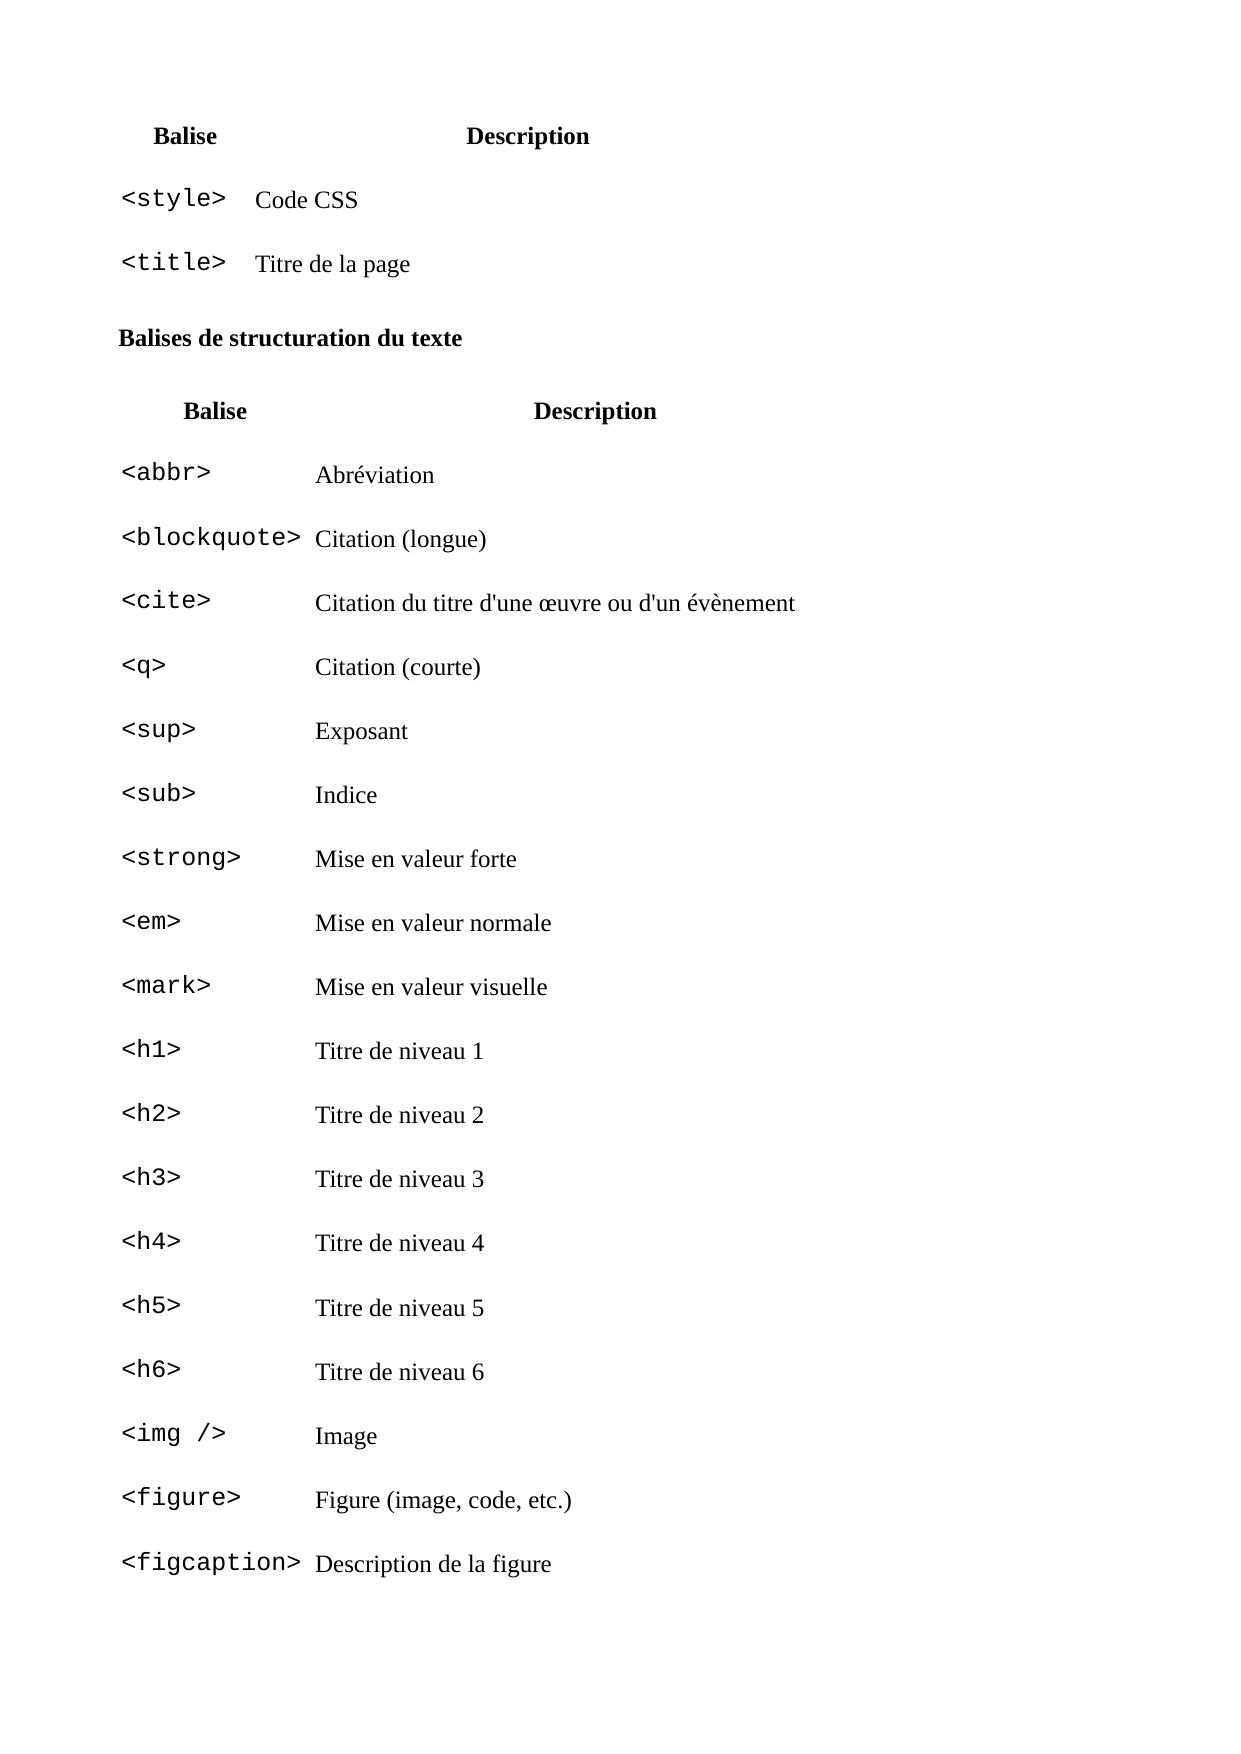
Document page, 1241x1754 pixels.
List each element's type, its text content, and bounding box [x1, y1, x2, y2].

table_cell Titre de niveau 3 [312, 1162, 879, 1226]
table_cell <sup> [118, 713, 312, 777]
table_cell Titre de niveau 2 [312, 1098, 879, 1162]
table_cell <em> [118, 905, 312, 969]
table_cell <h5> [118, 1290, 312, 1354]
table_cell <strong> [118, 841, 312, 905]
table_header Balise [118, 118, 252, 182]
table_cell <figure> [118, 1482, 312, 1546]
table_cell Titre de la page [252, 246, 804, 310]
table_header Description [252, 118, 804, 182]
table_cell Description de la figure [312, 1546, 879, 1610]
table_cell Mise en valeur normale [312, 905, 879, 969]
table_cell Mise en valeur forte [312, 841, 879, 905]
table_header Balise [118, 393, 312, 457]
table_cell Image [312, 1418, 879, 1482]
table_cell <h4> [118, 1226, 312, 1290]
table_cell Citation du titre d'une œuvre ou d'un évènement [312, 585, 879, 649]
table_cell <q> [118, 649, 312, 713]
table_cell Titre de niveau 4 [312, 1226, 879, 1290]
table_cell <h2> [118, 1098, 312, 1162]
table_cell <blockquote> [118, 521, 312, 585]
table_cell Abréviation [312, 457, 879, 521]
table_cell <h6> [118, 1354, 312, 1418]
table_cell <cite> [118, 585, 312, 649]
table_header Description [312, 393, 879, 457]
table_cell Titre de niveau 1 [312, 1034, 879, 1097]
table_cell <figcaption> [118, 1546, 312, 1610]
table_cell <title> [118, 246, 252, 310]
table_cell Code CSS [252, 182, 804, 246]
table_cell Citation (courte) [312, 649, 879, 713]
table_cell <sub> [118, 777, 312, 841]
table_cell Citation (longue) [312, 521, 879, 585]
table_cell Mise en valeur visuelle [312, 969, 879, 1033]
table_cell Indice [312, 777, 879, 841]
subtitle Balises de structuration du texte [118, 323, 1122, 352]
table_cell <h3> [118, 1162, 312, 1226]
table_cell <h1> [118, 1034, 312, 1097]
table_cell <abbr> [118, 457, 312, 521]
table_cell <style> [118, 182, 252, 246]
table_cell Titre de niveau 5 [312, 1290, 879, 1354]
table_cell Figure (image, code, etc.) [312, 1482, 879, 1546]
table_cell <img /> [118, 1418, 312, 1482]
table_cell Titre de niveau 6 [312, 1354, 879, 1418]
table_cell <mark> [118, 969, 312, 1033]
table_cell Exposant [312, 713, 879, 777]
